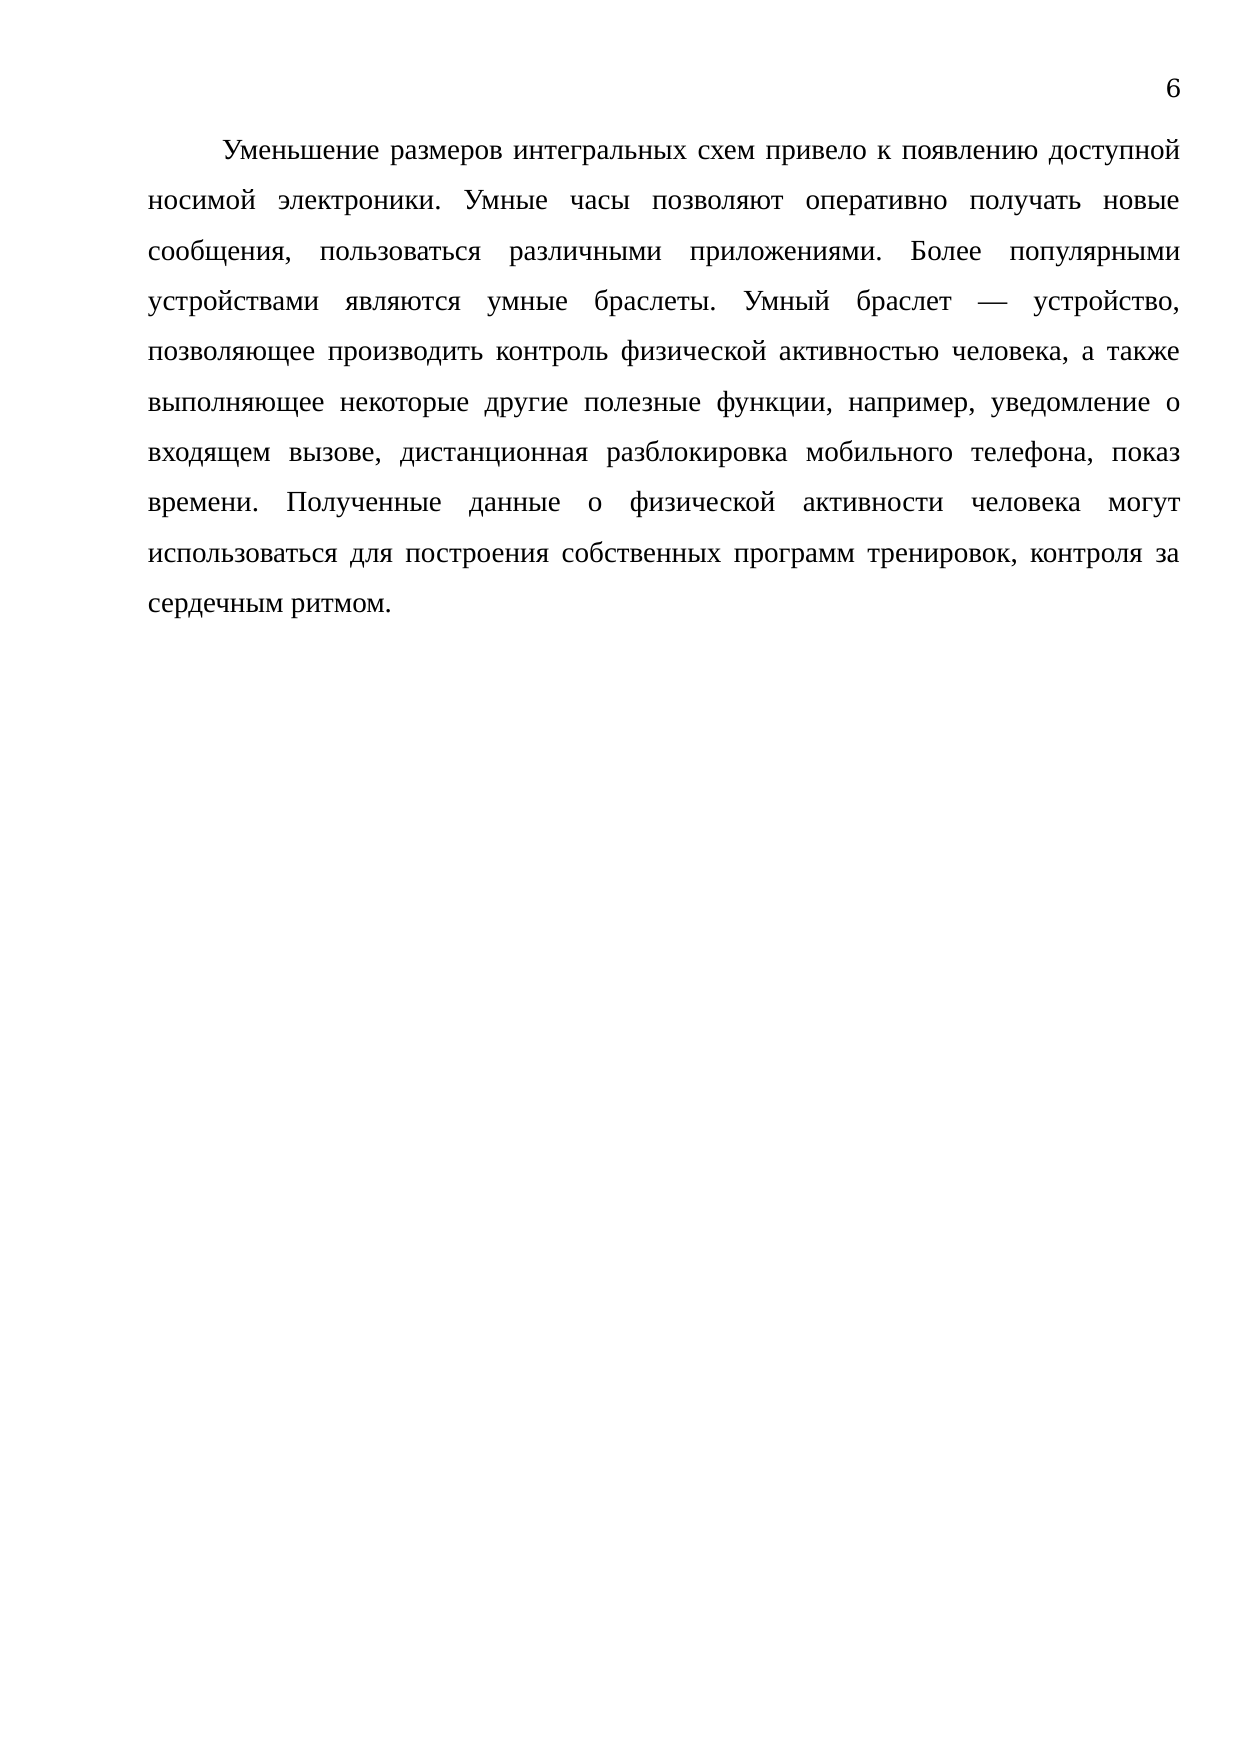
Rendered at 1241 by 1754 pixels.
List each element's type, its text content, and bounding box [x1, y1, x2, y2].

text Уменьшение размеров интегральных схем привело к появлению доступной носимой электроники. Умные часы позволяют оперативно получать новые сообщения, пользоваться различными приложениями. Более популярными устройствами являются умные браслеты. Умный браслет — устройство, позволяющее производить контроль физической активностью человека, а также выполняющее некоторые другие полезные функции, например, уведомление о входящем вызове, дистанционная разблокировка мобильного телефона, показ времени. Полученные данные о физической активности человека могут использоваться для построения собственных программ тренировок, контроля за сердечным ритмом. [148, 132, 1181, 618]
